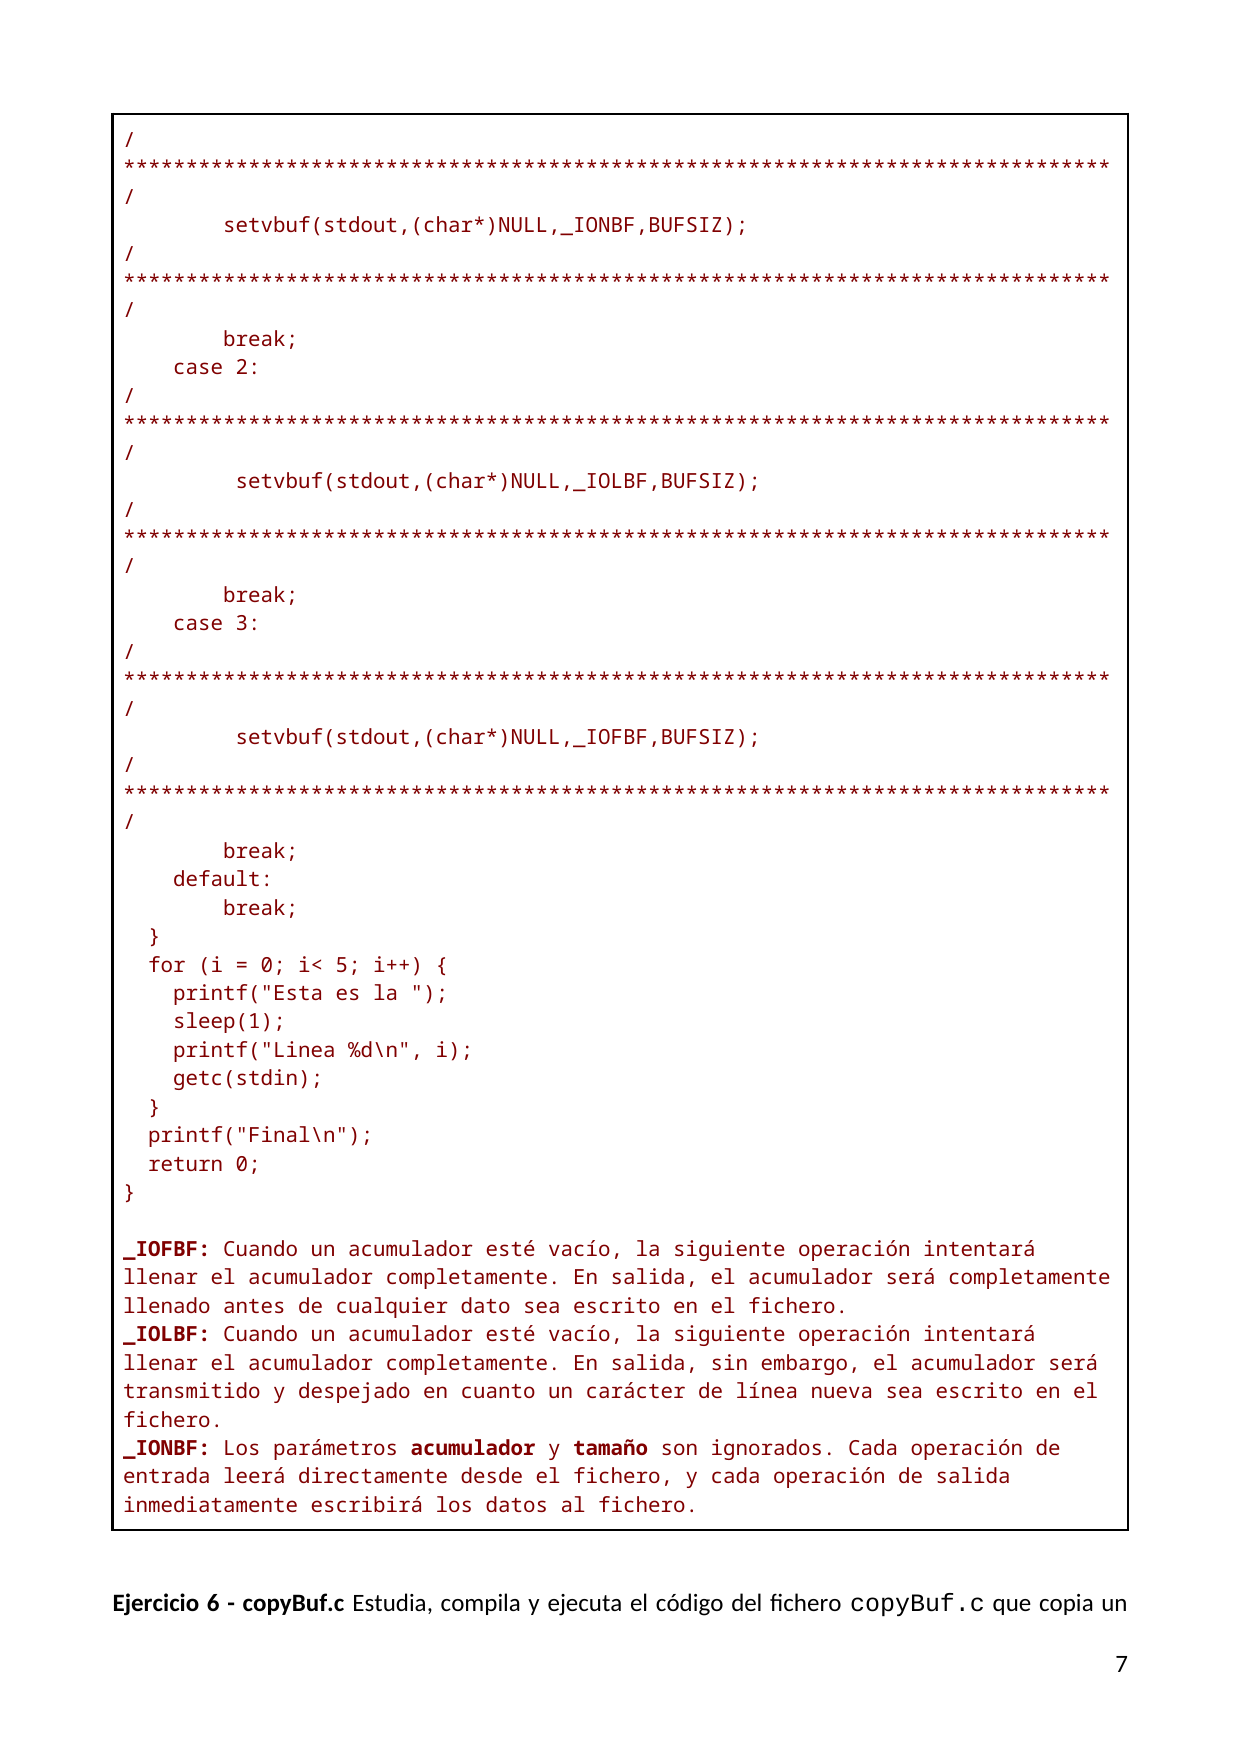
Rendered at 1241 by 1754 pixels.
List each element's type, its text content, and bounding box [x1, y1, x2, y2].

table_header /*******************************************************************************/ setvbuf(stdout,(char*)NULL,_IONBF,BUFSIZ); /*******************************************************************************/ break; case 2: /*******************************************************************************/ setvbuf(stdout,(char*)NULL,_IOLBF,BUFSIZ); /*******************************************************************************/ break; case 3: /*******************************************************************************/ setvbuf(stdout,(char*)NULL,_IOFBF,BUFSIZ); /*******************************************************************************/ break; default: break; } for (i = 0; i< 5; i++) { printf("Esta es la "); sleep(1); printf("Linea %d\n", i); getc(stdin); } printf("Final\n"); return 0; } _IOFBF: Cuando un acumulador esté vacío, la siguiente operación intentará llenar el acumulador completamente. En salida, el acumulador será completamente llenado antes de cualquier dato sea escrito en el fichero. _IOLBF: Cuando un acumulador esté vacío, la siguiente operación intentará llenar el acumulador completamente. En salida, sin embargo, el acumulador será transmitido y despejado en cuanto un carácter de línea nueva sea escrito en el fichero. _IONBF: Los parámetros acumulador y tamaño son ignorados. Cada operación de entrada leerá directamente desde el fichero, y cada operación de salida inmediatamente escribirá los datos al fichero. [114, 115, 1127, 1529]
text Ejercicio 6 - copyBuf.c Estudia, compila y ejecuta el código del fichero copyBuf.c que copia un [112, 1587, 1128, 1618]
